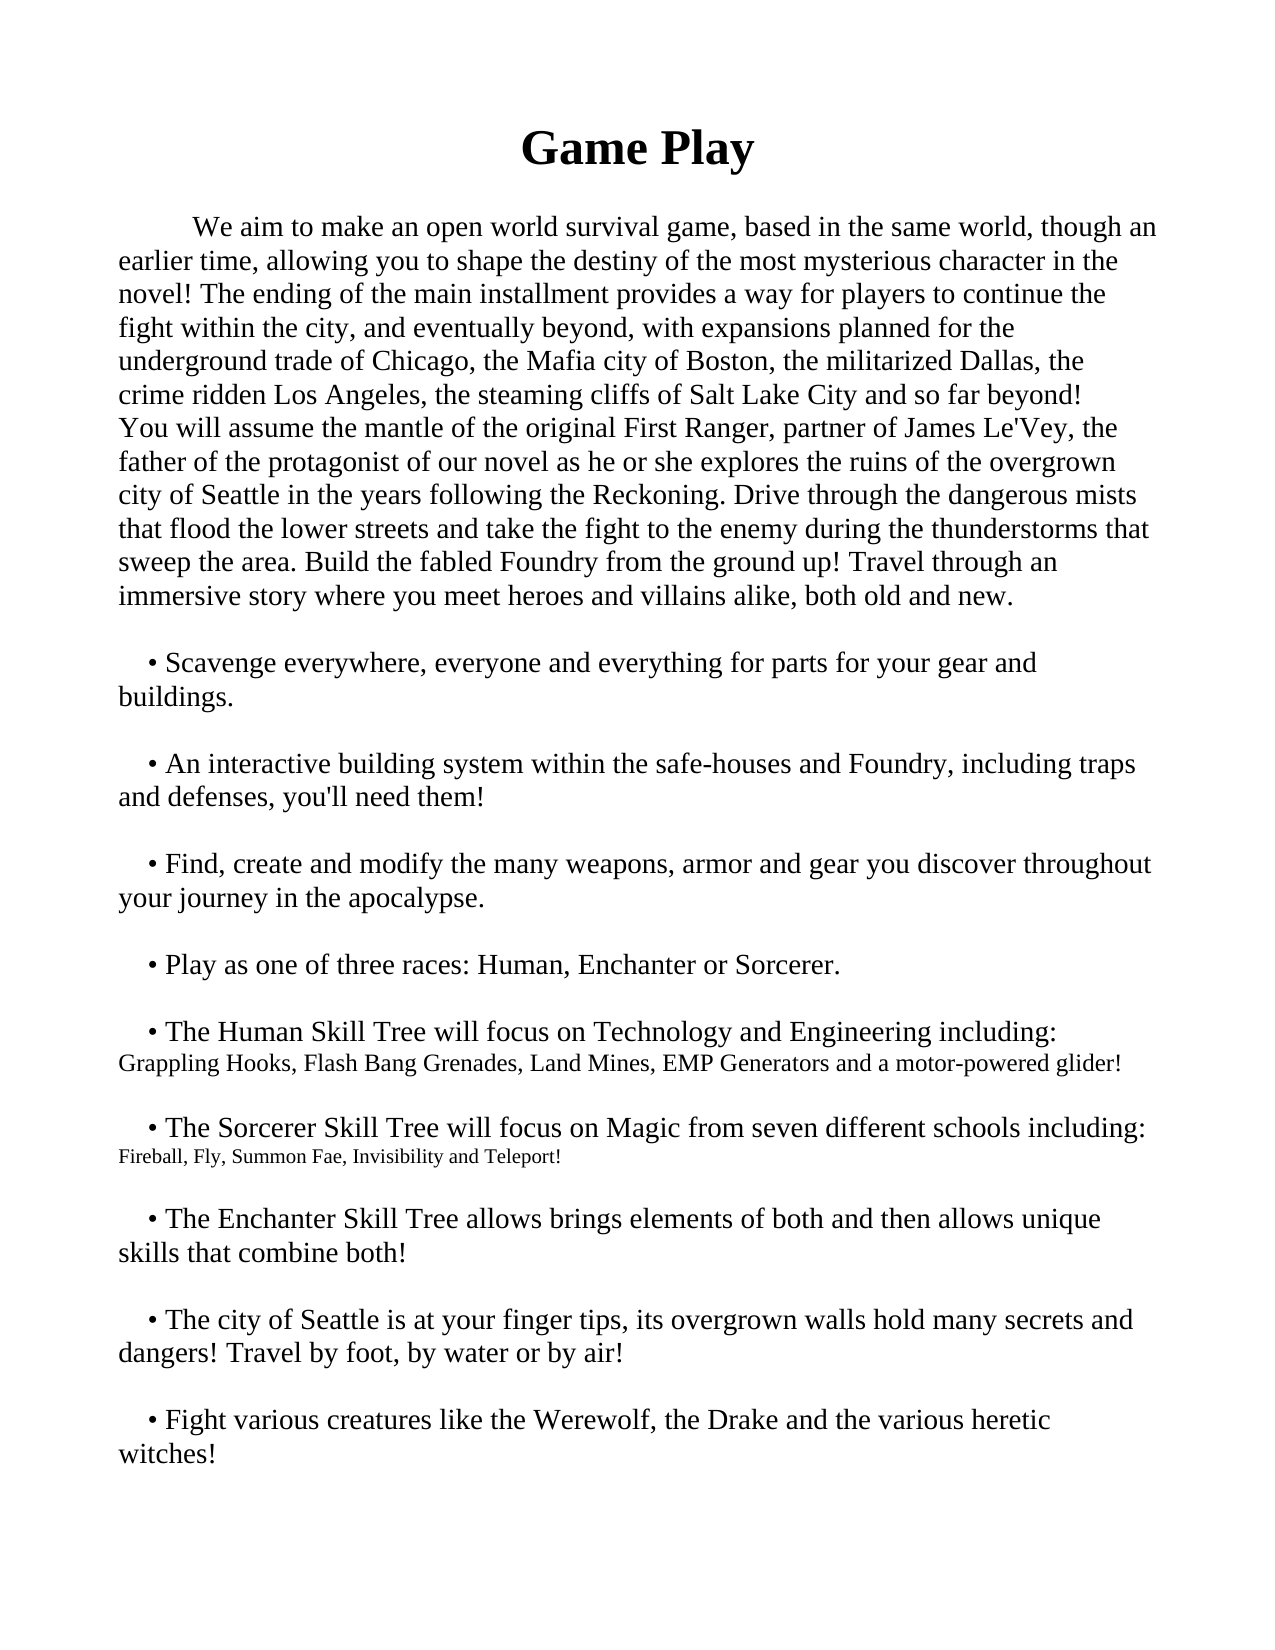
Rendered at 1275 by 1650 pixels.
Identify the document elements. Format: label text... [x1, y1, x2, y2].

text • The Human Skill Tree will focus on Technology and Engineering including: Grappling Hooks, Flash Bang Grenades, Land Mines, EMP Generators and a motor-powered glider! [118, 1014, 1157, 1076]
text • The Sorcerer Skill Tree will focus on Magic from seven different schools including: Fireball, Fly, Summon Fae, Invisibility and Teleport! [118, 1110, 1157, 1168]
text • Find, create and modify the many weapons, armor and gear you discover throughout your journey in the apocalypse. [118, 846, 1157, 913]
text • Scavenge everywhere, everyone and everything for parts for your gear and buildings. [118, 645, 1157, 712]
text We aim to make an open world survival game, based in the same world, though an earlier time, allowing you to shape the destiny of the most mysterious character in the novel! The ending of the main installment provides a way for players to continue the fight within the city, and eventually beyond, with expansions planned for the underground trade of Chicago, the Mafia city of Boston, the militarized Dallas, the crime ridden Los Angeles, the steaming cliffs of Salt Lake City and so far beyond! [118, 209, 1157, 410]
text • An interactive building system within the safe-houses and Foundry, including traps and defenses, you'll need them! [118, 746, 1157, 813]
text • The city of Seattle is at your finger tips, its overgrown walls hold many secrets and dangers! Travel by foot, by water or by air! [118, 1302, 1157, 1369]
text • The Enchanter Skill Tree allows brings elements of both and then allows unique skills that combine both! [118, 1201, 1157, 1268]
text • Fight various creatures like the Werewolf, the Drake and the various heretic witches! [118, 1402, 1157, 1469]
text Game Play [118, 118, 1157, 176]
text • Play as one of three races: Human, Enchanter or Sorcerer. [118, 947, 1157, 981]
text You will assume the mantle of the original First Ranger, partner of James Le'Vey, the father of the protagonist of our novel as he or she explores the ruins of the overgrown city of Seattle in the years following the Reckoning. Drive through the dangerous mists that flood the lower streets and take the fight to the enemy during the thunderstorms that sweep the area. Build the fabled Foundry from the ground up! Travel through an immersive story where you meet heroes and villains alike, both old and new. [118, 410, 1157, 612]
